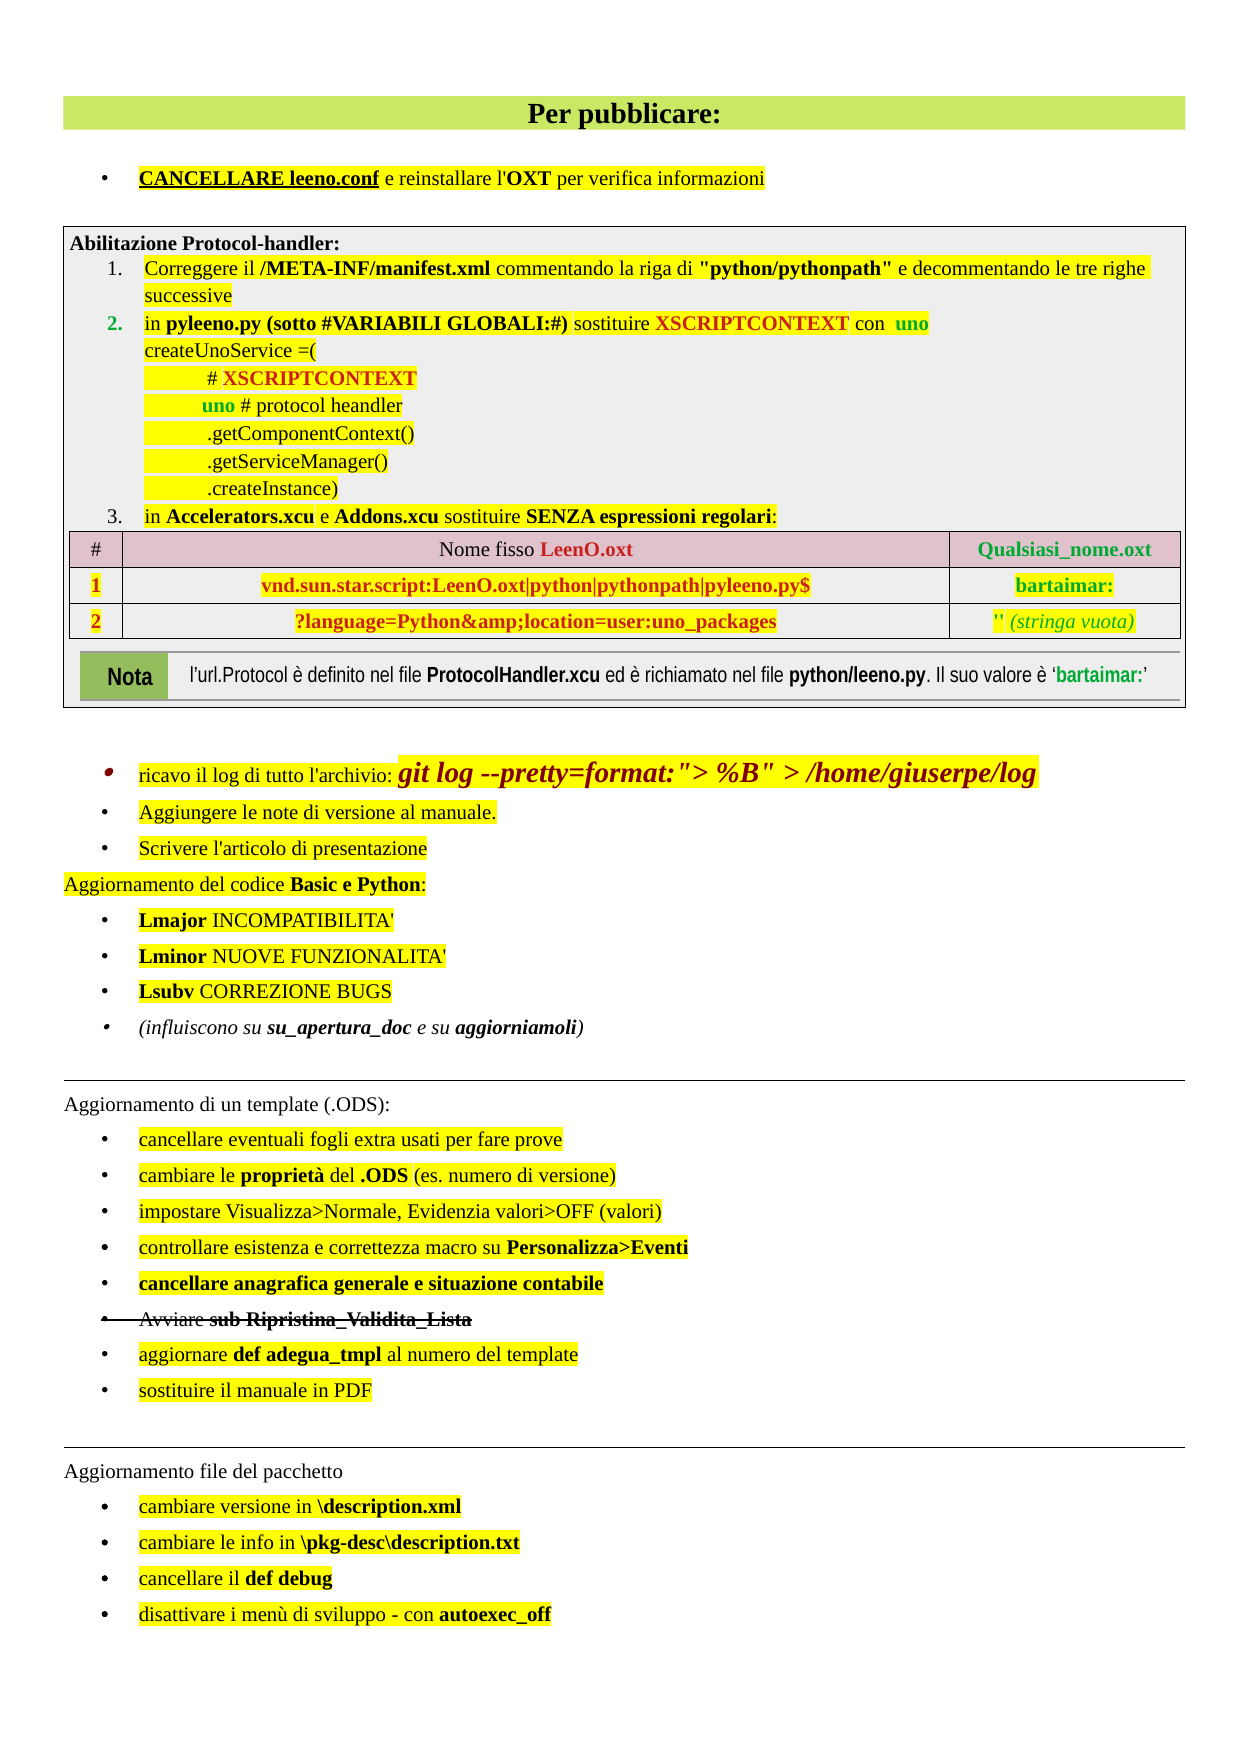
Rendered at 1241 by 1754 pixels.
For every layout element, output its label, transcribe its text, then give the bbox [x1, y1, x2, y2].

table_cell '' (stringa vuota) [950, 604, 1180, 638]
table_cell 2 [70, 604, 122, 638]
table_header Qualsiasi_nome.oxt [950, 532, 1180, 567]
table_header Nome fisso LeenO.oxt [123, 532, 949, 567]
list controllare esistenza e correttezza macro su Personalizza>Eventi [101, 1235, 1185, 1259]
list Avviare sub Ripristina_Validita_Lista [101, 1306, 1185, 1331]
text Aggiornamento file del pacchetto [63, 1459, 1185, 1483]
list (influiscono su su_apertura_doc e su aggiorniamoli) [101, 1015, 1185, 1039]
list cancellare anagrafica generale e situazione contabile [101, 1271, 1185, 1295]
table_header Abilitazione Protocol-handler: Correggere il /META-INF/manifest.xml commentando la riga di "python/pythonpath" e decommentando le tre righe successive in pyleeno.py (sotto #VARIABILI GLOBALI:#) sostituire XSCRIPTCONTEXT con uno createUnoService =( # XSCRIPTCONTEXT uno # protocol heandler .getComponentContext() .getServiceManager() .createInstance) in Accelerators.xcu e Addons.xcu sostituire SENZA espressioni regolari: [64, 227, 1185, 707]
table_header # [70, 532, 122, 567]
list cambiare le info in \pkg-desc\description.txt [101, 1530, 1185, 1554]
list Lminor NUOVE FUNZIONALITA' [101, 944, 1185, 968]
text Aggiornamento del codice Basic e Python: [63, 872, 1185, 896]
list Aggiungere le note di versione al manuale. [101, 800, 1185, 824]
table_header Nota [80, 653, 168, 699]
list cancellare eventuali fogli extra usati per fare prove [101, 1127, 1185, 1151]
table_cell 1 [70, 568, 122, 603]
table_cell ?language=Python&amp;location=user:uno_packages [123, 604, 949, 638]
list CANCELLARE leeno.conf e reinstallare l'OXT per verifica informazioni [101, 166, 1185, 190]
list cambiare versione in \description.xml [101, 1494, 1185, 1518]
text Aggiornamento di un template (.ODS): [63, 1091, 1185, 1116]
list disattivare i menù di sviluppo - con autoexec_off [101, 1602, 1185, 1626]
list cambiare le proprietà del .ODS (es. numero di versione) [101, 1163, 1185, 1187]
table_cell bartaimar: [950, 568, 1180, 603]
text Per pubblicare: [63, 96, 1185, 130]
list cancellare il def debug [101, 1566, 1185, 1590]
list sostituire il manuale in PDF [101, 1378, 1185, 1402]
list Lsubv CORREZIONE BUGS [101, 979, 1185, 1003]
table_cell vnd.sun.star.script:LeenO.oxt|python|pythonpath|pyleeno.py$ [123, 568, 949, 603]
list ricavo il log di tutto l'archivio: git log --pretty=format:"> %B" > /home/giuserpe/log [101, 755, 1185, 788]
list Scrivere l'articolo di presentazione [101, 836, 1185, 860]
table_header l’url.Protocol è definito nel file ProtocolHandler.xcu ed è richiamato nel file python/leeno.py. Il suo valore è ‘bartaimar:’ [168, 653, 1180, 699]
list aggiornare def adegua_tmpl al numero del template [101, 1342, 1185, 1366]
list Lmajor INCOMPATIBILITA' [101, 908, 1185, 932]
list impostare Visualizza>Normale, Evidenzia valori>OFF (valori) [101, 1199, 1185, 1223]
